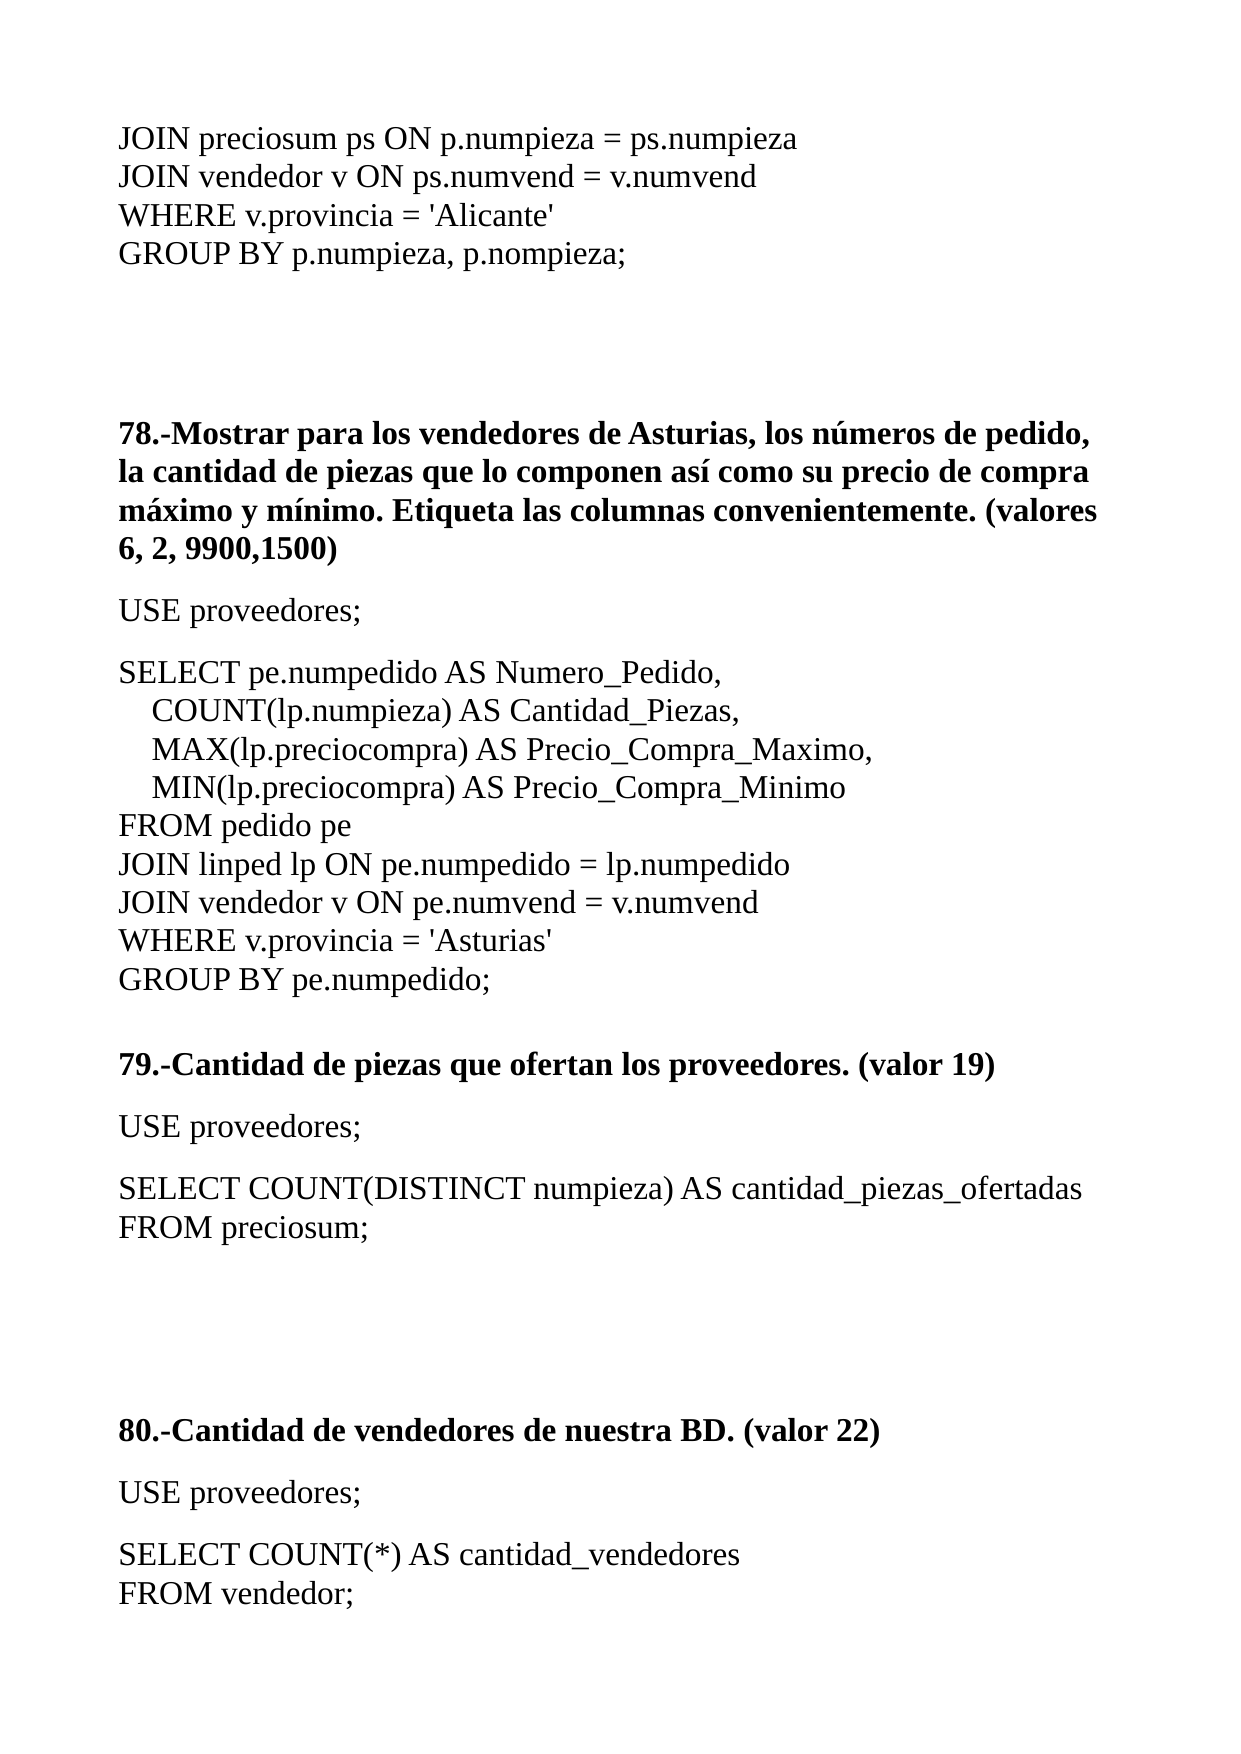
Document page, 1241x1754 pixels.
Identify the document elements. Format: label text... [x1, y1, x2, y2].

text WHERE v.provincia = 'Asturias' [118, 921, 1122, 959]
text GROUP BY p.numpieza, p.nompieza; [118, 233, 1122, 271]
text JOIN vendedor v ON pe.numvend = v.numvend [118, 882, 1122, 921]
text COUNT(lp.numpieza) AS Cantidad_Piezas, [118, 691, 1122, 729]
text JOIN preciosum ps ON p.numpieza = ps.numpieza [118, 118, 1122, 156]
text SELECT COUNT(DISTINCT numpieza) AS cantidad_piezas_ofertadas [118, 1168, 1122, 1207]
text JOIN linped lp ON pe.numpedido = lp.numpedido [118, 844, 1122, 882]
text USE proveedores; [118, 1473, 1122, 1511]
text FROM preciosum; [118, 1207, 1122, 1245]
text WHERE v.provincia = 'Alicante' [118, 195, 1122, 233]
text 79.-Cantidad de piezas que ofertan los proveedores. (valor 19) [118, 1044, 1122, 1083]
text JOIN vendedor v ON ps.numvend = v.numvend [118, 156, 1122, 195]
text 80.-Cantidad de vendedores de nuestra BD. (valor 22) [118, 1411, 1122, 1449]
text GROUP BY pe.numpedido; [118, 959, 1122, 997]
text FROM pedido pe [118, 806, 1122, 844]
text USE proveedores; [118, 1107, 1122, 1145]
text 78.-Mostrar para los vendedores de Asturias, los números de pedido, la cantidad de piezas que lo componen así como su precio de compra máximo y mínimo. Etiqueta las columnas convenientemente. (valores 6, 2, 9900,1500) [118, 413, 1122, 567]
text FROM vendedor; [118, 1573, 1122, 1611]
text MAX(lp.preciocompra) AS Precio_Compra_Maximo, [118, 729, 1122, 767]
text SELECT pe.numpedido AS Numero_Pedido, [118, 652, 1122, 691]
text USE proveedores; [118, 590, 1122, 629]
text SELECT COUNT(*) AS cantidad_vendedores [118, 1535, 1122, 1573]
text MIN(lp.preciocompra) AS Precio_Compra_Minimo [118, 767, 1122, 806]
